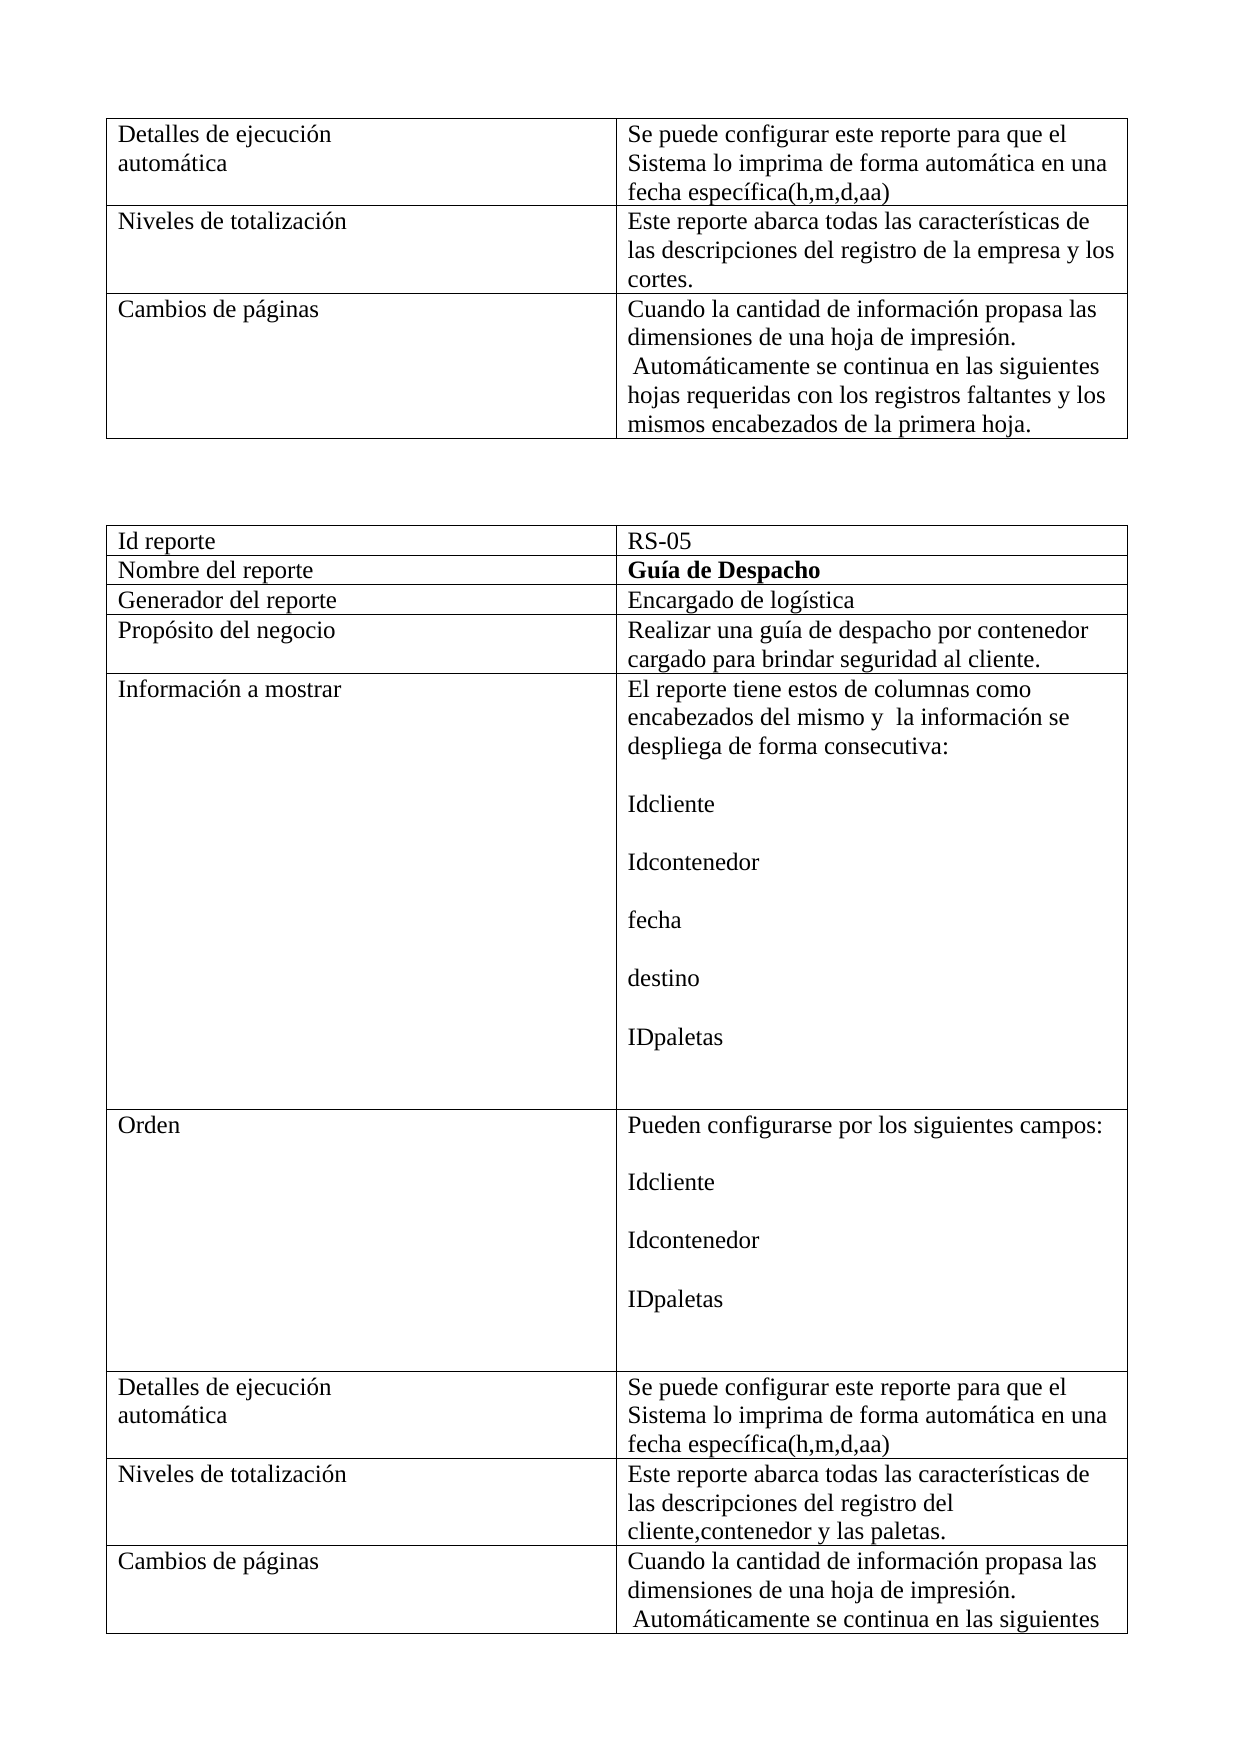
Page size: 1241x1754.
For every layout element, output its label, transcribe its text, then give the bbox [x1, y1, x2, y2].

table_cell Cambios de páginas [107, 294, 616, 437]
table_cell Cuando la cantidad de información propasa las dimensiones de una hoja de impresión. Automáticamente se continua en las siguientes hojas requeridas con los registros faltantes y los mismos encabezados de la primera hoja. [617, 294, 1127, 437]
table_cell Propósito del negocio [107, 615, 616, 673]
table_cell Orden [107, 1110, 616, 1371]
table_cell El reporte tiene estos de columnas como encabezados del mismo y la información se despliega de forma consecutiva: Idcliente Idcontenedor fecha destino IDpaletas [617, 674, 1127, 1109]
table_cell Pueden configurarse por los siguientes campos: Idcliente Idcontenedor IDpaletas [617, 1110, 1127, 1371]
table_cell Se puede configurar este reporte para que el Sistema lo imprima de forma automática en una fecha específica(h,m,d,aa) [617, 119, 1127, 205]
table_cell Niveles de totalización [107, 1459, 616, 1545]
table_cell Cuando la cantidad de información propasa las dimensiones de una hoja de impresión. Automáticamente se continua en las siguientes [617, 1546, 1127, 1632]
table_cell Niveles de totalización [107, 206, 616, 293]
table_cell Nombre del reporte [107, 556, 616, 584]
table_cell Encargado de logística [617, 585, 1127, 614]
table_cell Este reporte abarca todas las características de las descripciones del registro del cliente,contenedor y las paletas. [617, 1459, 1127, 1545]
table_header RS-05 [617, 526, 1127, 554]
table_cell Generador del reporte [107, 585, 616, 614]
table_cell Detalles de ejecución automática [107, 1372, 616, 1458]
table_cell Realizar una guía de despacho por contenedor cargado para brindar seguridad al cliente. [617, 615, 1127, 673]
table_cell Información a mostrar [107, 674, 616, 1109]
table_cell Guía de Despacho [617, 556, 1127, 584]
table_cell Detalles de ejecución automática [107, 119, 616, 205]
table_header Id reporte [107, 526, 616, 554]
table_cell Este reporte abarca todas las características de las descripciones del registro de la empresa y los cortes. [617, 206, 1127, 293]
table_cell Cambios de páginas [107, 1546, 616, 1632]
table_cell Se puede configurar este reporte para que el Sistema lo imprima de forma automática en una fecha específica(h,m,d,aa) [617, 1372, 1127, 1458]
